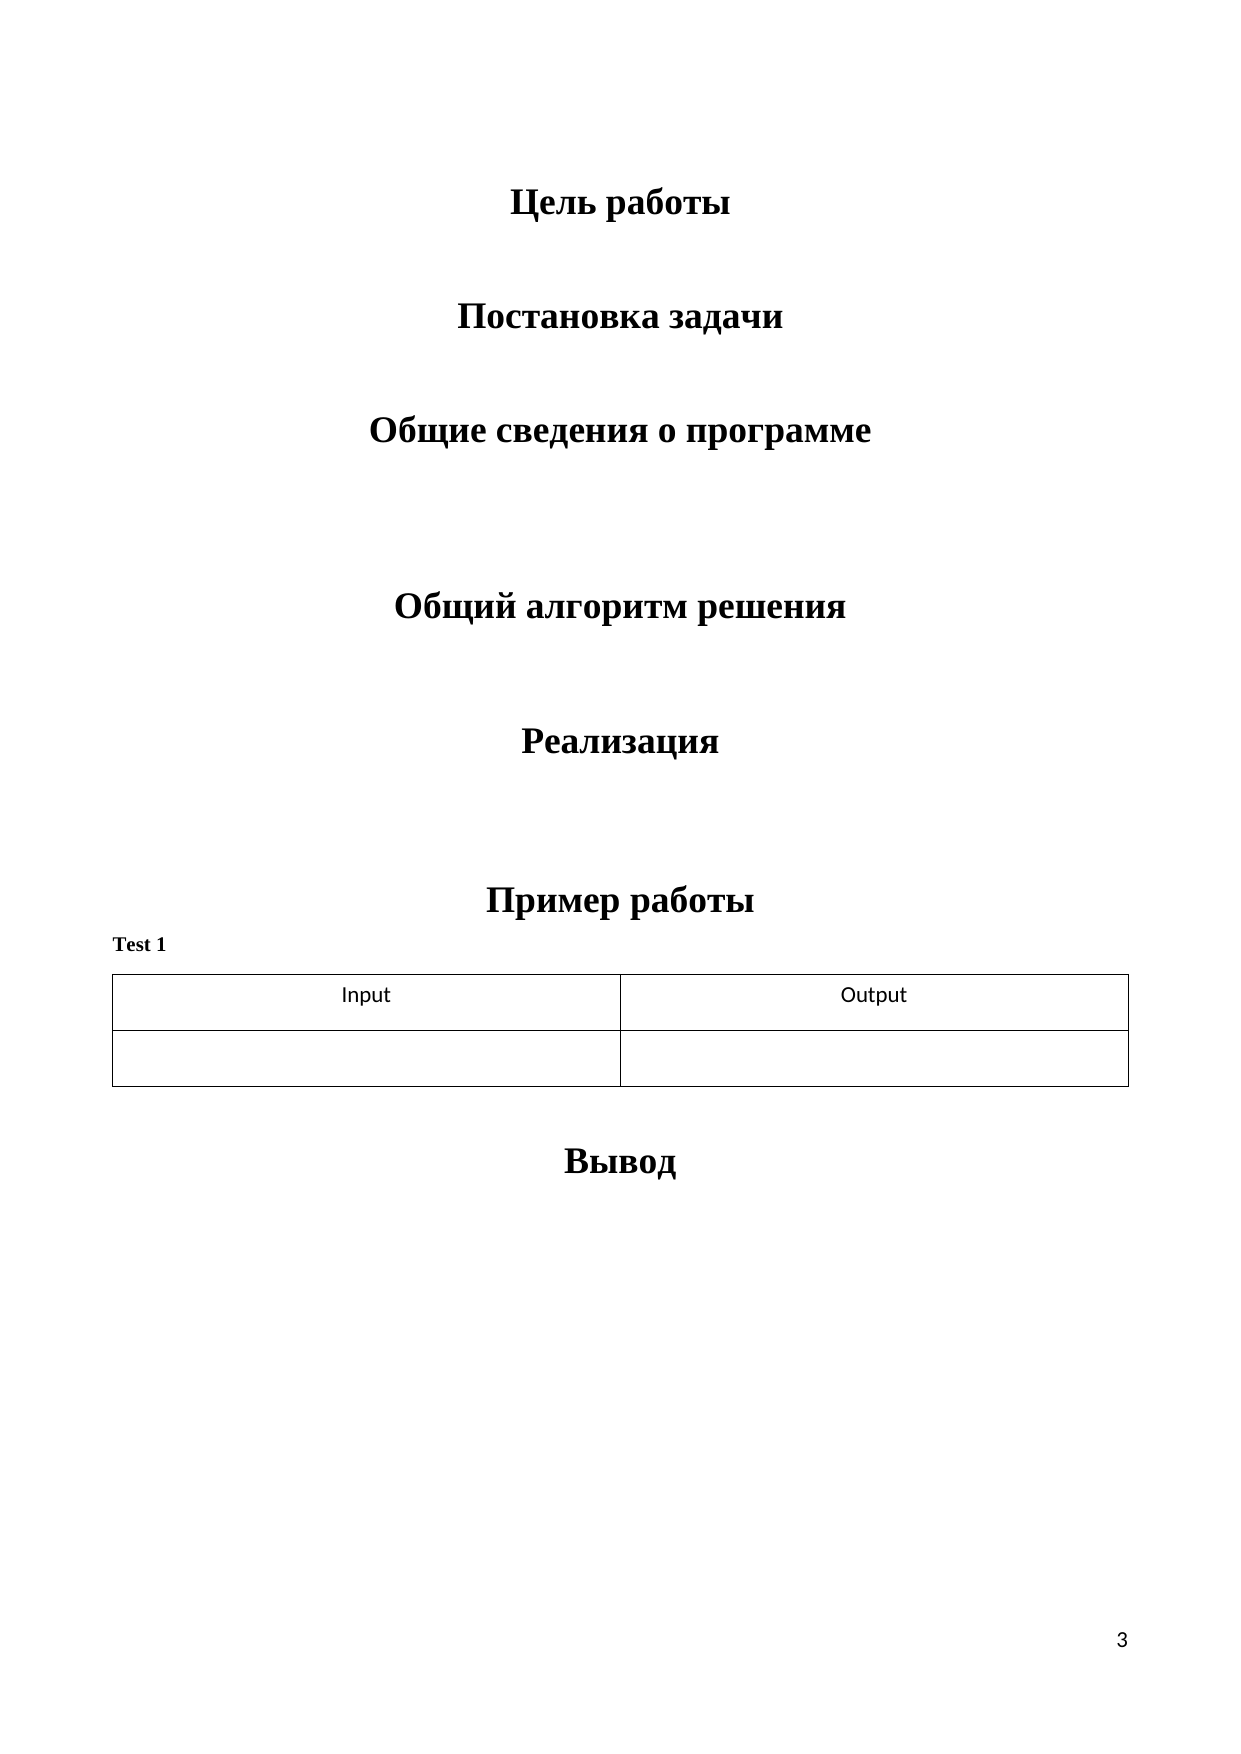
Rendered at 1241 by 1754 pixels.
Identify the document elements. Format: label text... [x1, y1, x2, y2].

subtitle Постановка задачи [112, 293, 1128, 336]
text Test 1 [112, 932, 1128, 956]
subtitle Пример работы [112, 877, 1128, 920]
subtitle Цель работы [112, 179, 1128, 223]
subtitle Вывод [112, 1139, 1128, 1182]
table_cell [621, 1031, 1128, 1086]
table_header Input [113, 975, 620, 1030]
table_cell [113, 1031, 620, 1086]
subtitle Общие сведения о программе [112, 407, 1128, 450]
table_header Output [621, 975, 1128, 1030]
subtitle Общий алгоритм решения [112, 584, 1128, 627]
subtitle Реализация [112, 718, 1128, 761]
